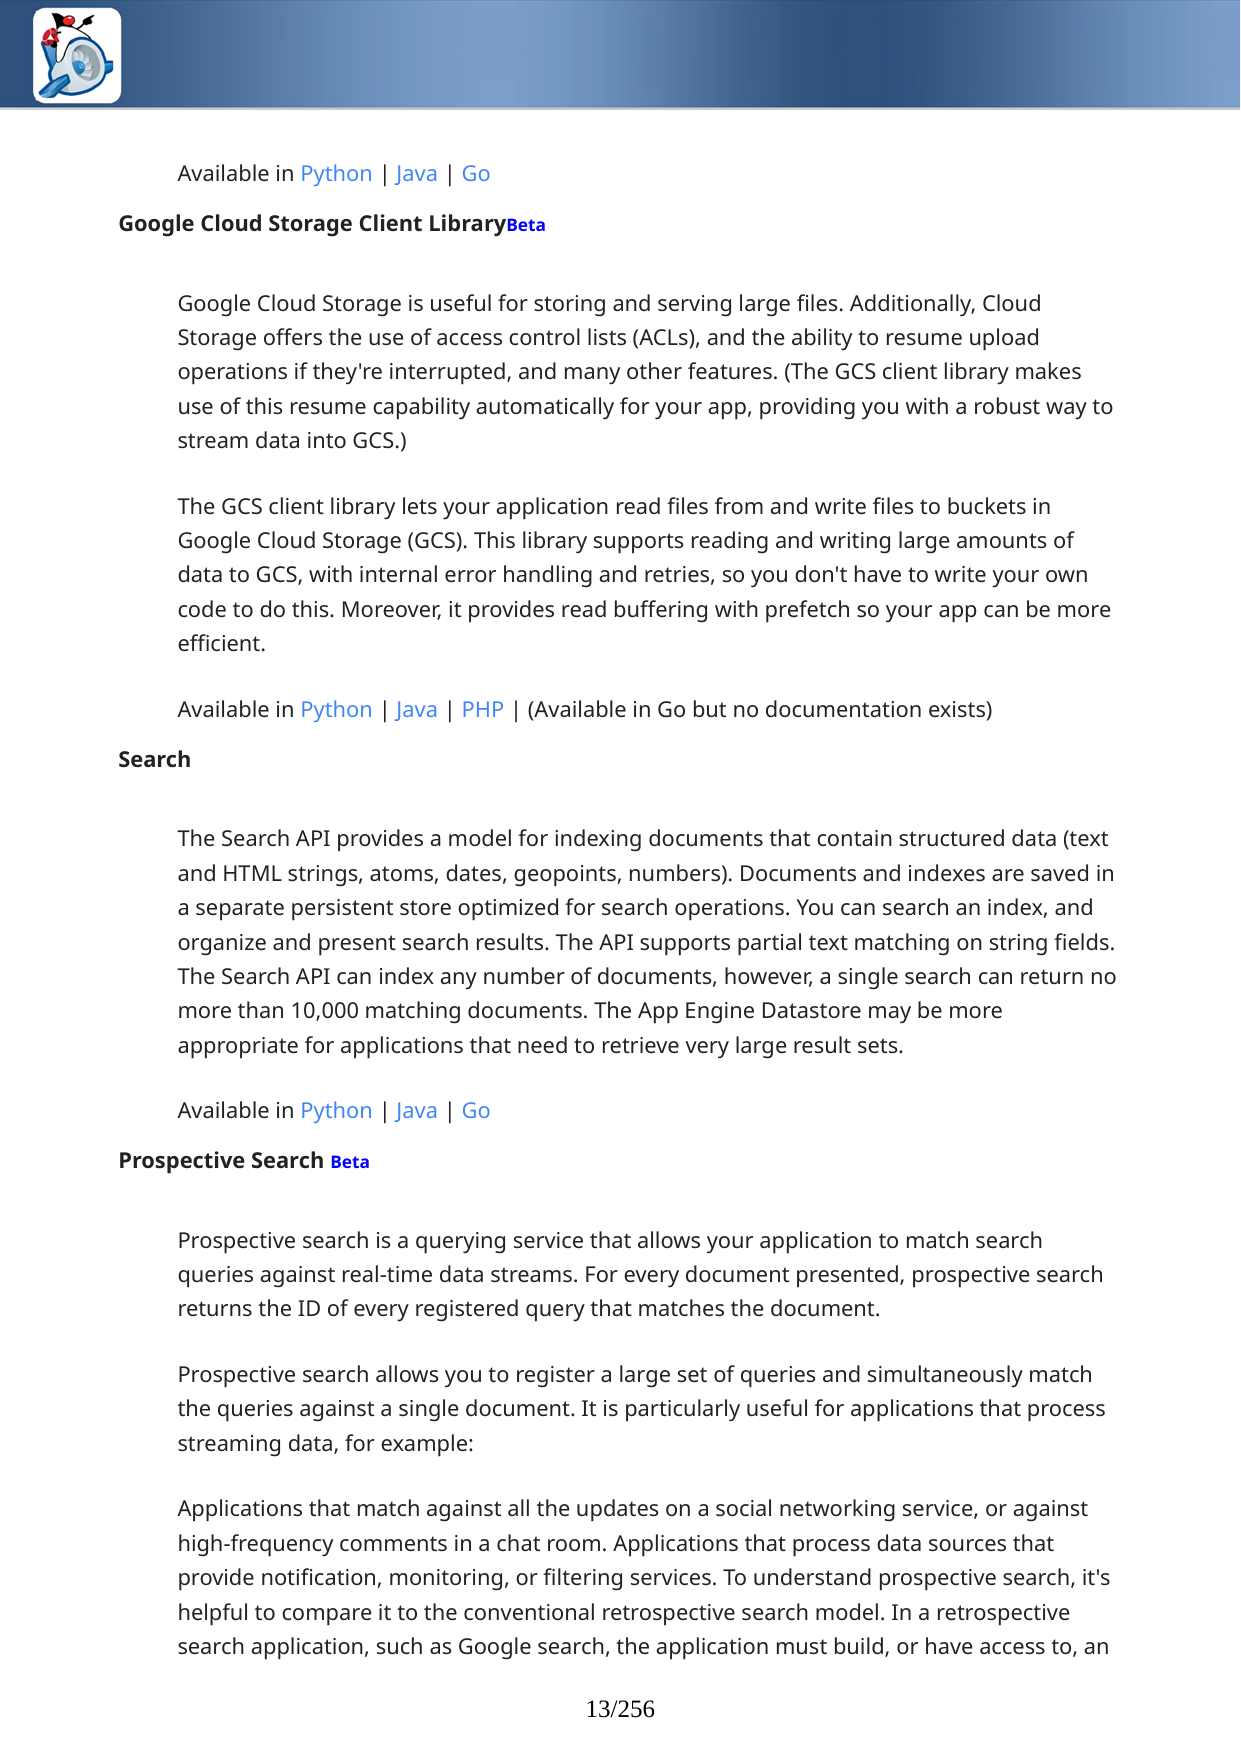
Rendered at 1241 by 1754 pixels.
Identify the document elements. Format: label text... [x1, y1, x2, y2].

list Available in Python | Java | Go [177, 1091, 1122, 1125]
list Available in Python | Java | Go [177, 153, 1122, 188]
subtitle Search [118, 739, 1122, 774]
list The GCS client library lets your application read files from and write files to buckets in Google Cloud Storage (GCS). This library supports reading and writing large amounts of data to GCS, with internal error handling and retries, so you don't have to write your own code to do this. Moreover, it provides read buffering with prefetch so your app can be more efficient. [177, 486, 1122, 658]
list Applications that match against all the updates on a social networking service, or against high-frequency comments in a chat room. Applications that process data sources that provide notification, monitoring, or filtering services. To understand prospective search, it's helpful to compare it to the conventional retrospective search model. In a retrospective search application, such as Google search, the application must build, or have access to, an [177, 1489, 1122, 1661]
list Prospective search is a querying service that allows your application to match search queries against real-time data streams. For every document presented, prospective search returns the ID of every registered query that matches the document. [177, 1220, 1122, 1323]
list Available in Python | Java | PHP | (Available in Go but no documentation exists) [177, 689, 1122, 724]
picture [0, 0, 1241, 110]
subtitle Google Cloud Storage Client LibraryBeta [118, 203, 1122, 238]
list The Search API provides a model for indexing documents that contain structured data (text and HTML strings, atoms, dates, geopoints, numbers). Documents and indexes are saved in a separate persistent store optimized for search operations. You can search an index, and organize and present search results. The API supports partial text matching on string fields. The Search API can index any number of documents, however, a single search can return no more than 10,000 matching documents. The App Engine Datastore may be more appropriate for applications that need to retrieve very large result sets. [177, 819, 1122, 1059]
list Google Cloud Storage is useful for storing and serving large files. Additionally, Cloud Storage offers the use of access control lists (ACLs), and the ability to resume upload operations if they're interrupted, and many other features. (The GCS client library makes use of this resume capability automatically for your app, providing you with a robust way to stream data into GCS.) [177, 283, 1122, 455]
list Prospective search allows you to register a large set of queries and simultaneously match the queries against a single document. It is particularly useful for applications that process streaming data, for example: [177, 1354, 1122, 1458]
subtitle Prospective Search Beta [118, 1141, 1122, 1175]
